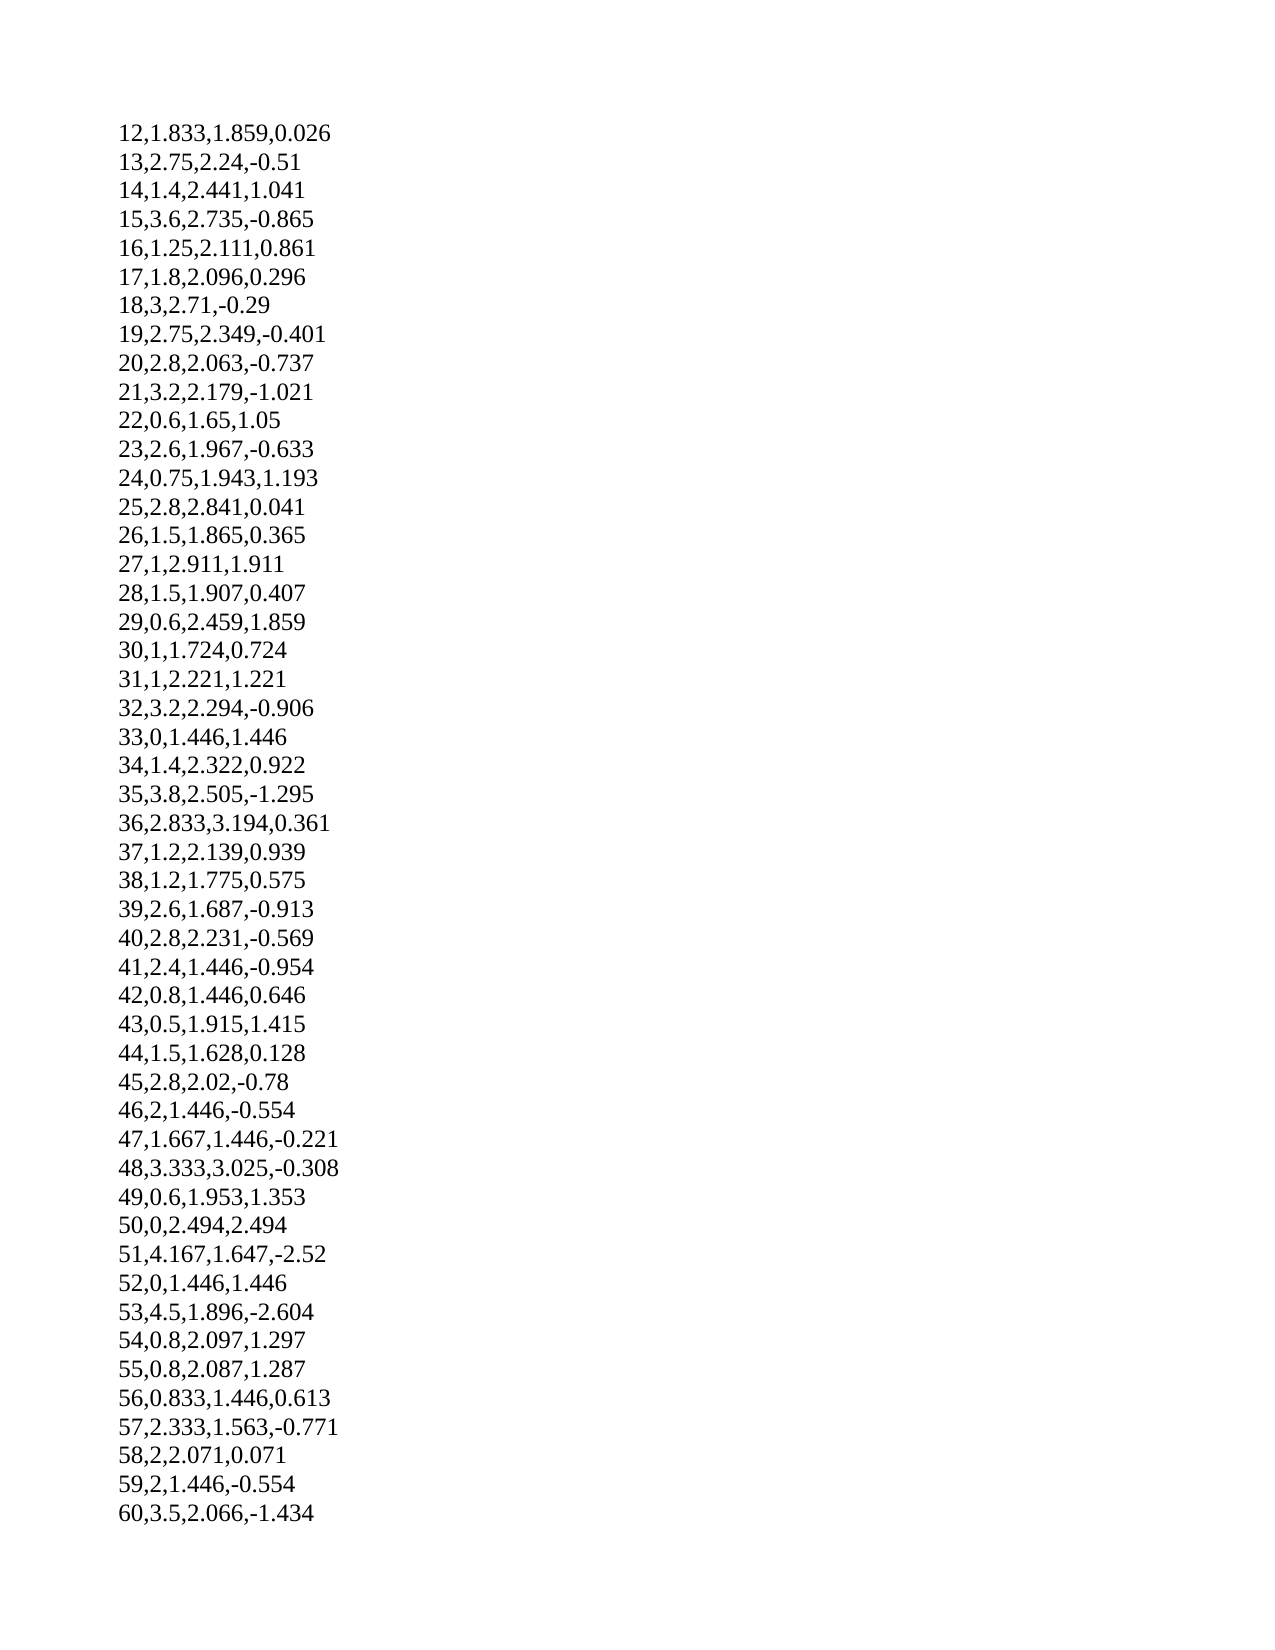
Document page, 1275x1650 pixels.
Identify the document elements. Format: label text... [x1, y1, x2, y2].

text 54,0.8,2.097,1.297 [118, 1326, 1157, 1354]
text 58,2,2.071,0.071 [118, 1441, 1157, 1469]
text 29,0.6,2.459,1.859 [118, 607, 1157, 636]
text 33,0,1.446,1.446 [118, 722, 1157, 751]
text 14,1.4,2.441,1.041 [118, 176, 1157, 204]
text 26,1.5,1.865,0.365 [118, 521, 1157, 549]
text 59,2,1.446,-0.554 [118, 1469, 1157, 1498]
text 50,0,2.494,2.494 [118, 1211, 1157, 1239]
text 44,1.5,1.628,0.128 [118, 1038, 1157, 1067]
text 41,2.4,1.446,-0.954 [118, 952, 1157, 981]
text 51,4.167,1.647,-2.52 [118, 1239, 1157, 1268]
text 49,0.6,1.953,1.353 [118, 1182, 1157, 1211]
text 18,3,2.71,-0.29 [118, 291, 1157, 319]
text 16,1.25,2.111,0.861 [118, 233, 1157, 262]
text 45,2.8,2.02,-0.78 [118, 1067, 1157, 1096]
text 38,1.2,1.775,0.575 [118, 866, 1157, 894]
text 22,0.6,1.65,1.05 [118, 406, 1157, 434]
text 35,3.8,2.505,-1.295 [118, 779, 1157, 808]
text 20,2.8,2.063,-0.737 [118, 348, 1157, 377]
text 13,2.75,2.24,-0.51 [118, 147, 1157, 176]
text 34,1.4,2.322,0.922 [118, 751, 1157, 779]
text 47,1.667,1.446,-0.221 [118, 1124, 1157, 1153]
text 32,3.2,2.294,-0.906 [118, 693, 1157, 722]
text 60,3.5,2.066,-1.434 [118, 1498, 1157, 1527]
text 31,1,2.221,1.221 [118, 664, 1157, 693]
text 24,0.75,1.943,1.193 [118, 463, 1157, 492]
text 52,0,1.446,1.446 [118, 1268, 1157, 1297]
text 53,4.5,1.896,-2.604 [118, 1297, 1157, 1326]
text 21,3.2,2.179,-1.021 [118, 377, 1157, 406]
text 30,1,1.724,0.724 [118, 636, 1157, 664]
text 23,2.6,1.967,-0.633 [118, 434, 1157, 463]
text 56,0.833,1.446,0.613 [118, 1383, 1157, 1412]
text 43,0.5,1.915,1.415 [118, 1009, 1157, 1038]
text 36,2.833,3.194,0.361 [118, 808, 1157, 837]
text 46,2,1.446,-0.554 [118, 1096, 1157, 1124]
text 48,3.333,3.025,-0.308 [118, 1153, 1157, 1182]
text 39,2.6,1.687,-0.913 [118, 894, 1157, 923]
text 28,1.5,1.907,0.407 [118, 578, 1157, 607]
text 37,1.2,2.139,0.939 [118, 837, 1157, 866]
text 25,2.8,2.841,0.041 [118, 492, 1157, 521]
text 40,2.8,2.231,-0.569 [118, 923, 1157, 952]
text 12,1.833,1.859,0.026 [118, 118, 1157, 147]
text 17,1.8,2.096,0.296 [118, 262, 1157, 291]
text 19,2.75,2.349,-0.401 [118, 319, 1157, 348]
text 42,0.8,1.446,0.646 [118, 981, 1157, 1009]
text 27,1,2.911,1.911 [118, 549, 1157, 578]
text 55,0.8,2.087,1.287 [118, 1354, 1157, 1383]
text 15,3.6,2.735,-0.865 [118, 204, 1157, 233]
text 57,2.333,1.563,-0.771 [118, 1412, 1157, 1441]
